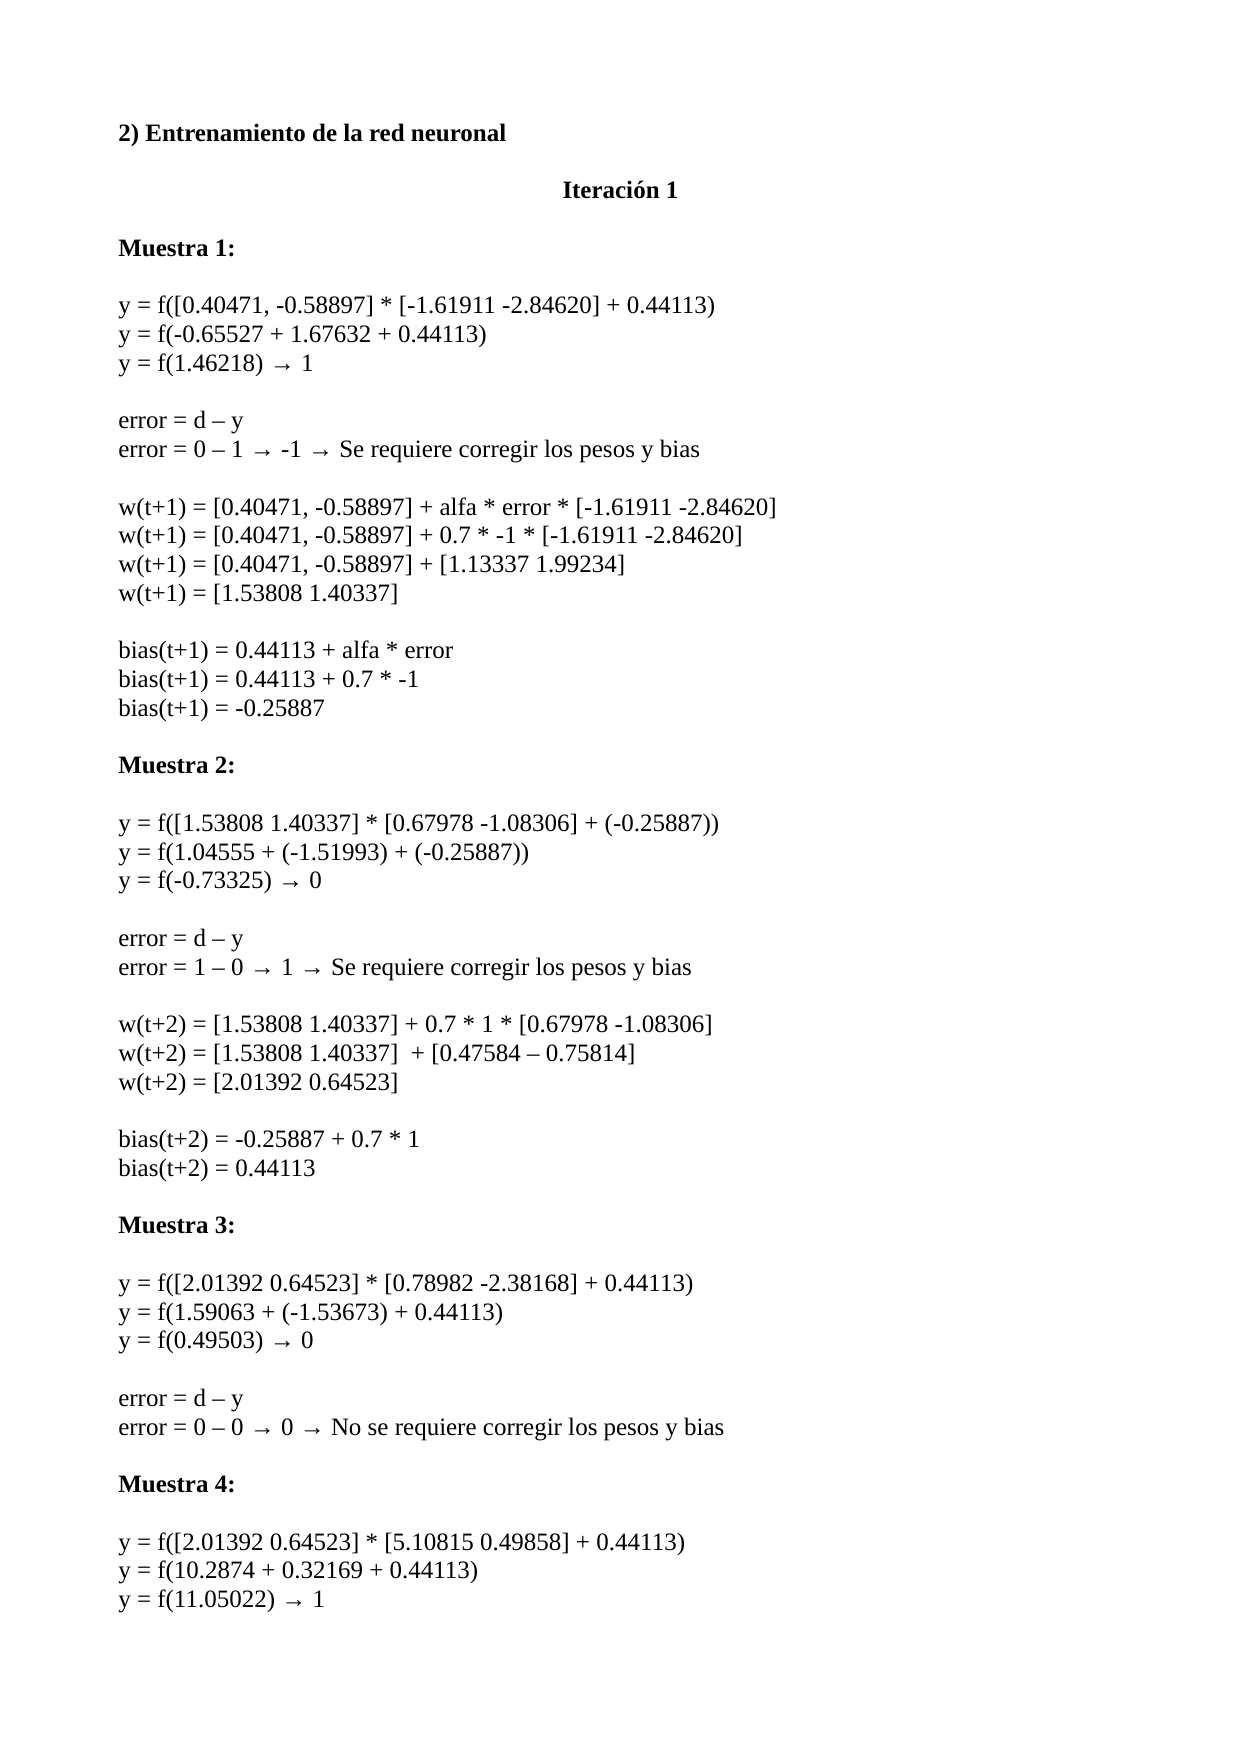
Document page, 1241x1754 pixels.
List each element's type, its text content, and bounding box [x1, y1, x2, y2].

text bias(t+1) = 0.44113 + 0.7 * -1 [118, 664, 1122, 693]
text Iteración 1 [118, 176, 1122, 204]
text error = d – y [118, 1383, 1122, 1412]
text y = f(10.2874 + 0.32169 + 0.44113) [118, 1556, 1122, 1584]
text Muestra 4: [118, 1469, 1122, 1498]
text w(t+1) = [0.40471, -0.58897] + 0.7 * -1 * [-1.61911 -2.84620] [118, 521, 1122, 549]
text y = f(-0.73325) → 0 [118, 866, 1122, 894]
text w(t+2) = [2.01392 0.64523] [118, 1067, 1122, 1096]
text w(t+1) = [0.40471, -0.58897] + alfa * error * [-1.61911 -2.84620] [118, 492, 1122, 521]
text y = f([0.40471, -0.58897] * [-1.61911 -2.84620] + 0.44113) [118, 291, 1122, 319]
text error = 0 – 0 → 0 → No se requiere corregir los pesos y bias [118, 1412, 1122, 1441]
text w(t+1) = [0.40471, -0.58897] + [1.13337 1.99234] [118, 549, 1122, 578]
text bias(t+1) = -0.25887 [118, 693, 1122, 722]
text y = f(1.59063 + (-1.53673) + 0.44113) [118, 1297, 1122, 1326]
text 2) Entrenamiento de la red neuronal [118, 118, 1122, 147]
text w(t+2) = [1.53808 1.40337] + 0.7 * 1 * [0.67978 -1.08306] [118, 1009, 1122, 1038]
text bias(t+2) = -0.25887 + 0.7 * 1 [118, 1124, 1122, 1153]
text y = f(11.05022) → 1 [118, 1584, 1122, 1613]
text y = f([2.01392 0.64523] * [0.78982 -2.38168] + 0.44113) [118, 1268, 1122, 1297]
text w(t+1) = [1.53808 1.40337] [118, 578, 1122, 607]
text error = 0 – 1 → -1 → Se requiere corregir los pesos y bias [118, 434, 1122, 463]
text error = d – y [118, 406, 1122, 434]
text bias(t+2) = 0.44113 [118, 1153, 1122, 1182]
text bias(t+1) = 0.44113 + alfa * error [118, 636, 1122, 664]
text error = 1 – 0 → 1 → Se requiere corregir los pesos y bias [118, 952, 1122, 981]
text y = f([2.01392 0.64523] * [5.10815 0.49858] + 0.44113) [118, 1527, 1122, 1556]
text Muestra 1: [118, 233, 1122, 262]
text error = d – y [118, 923, 1122, 952]
text y = f([1.53808 1.40337] * [0.67978 -1.08306] + (-0.25887)) [118, 808, 1122, 837]
text y = f(1.46218) → 1 [118, 348, 1122, 377]
text y = f(-0.65527 + 1.67632 + 0.44113) [118, 319, 1122, 348]
text Muestra 2: [118, 751, 1122, 779]
text y = f(1.04555 + (-1.51993) + (-0.25887)) [118, 837, 1122, 866]
text y = f(0.49503) → 0 [118, 1326, 1122, 1354]
text Muestra 3: [118, 1211, 1122, 1239]
text w(t+2) = [1.53808 1.40337] + [0.47584 – 0.75814] [118, 1038, 1122, 1067]
